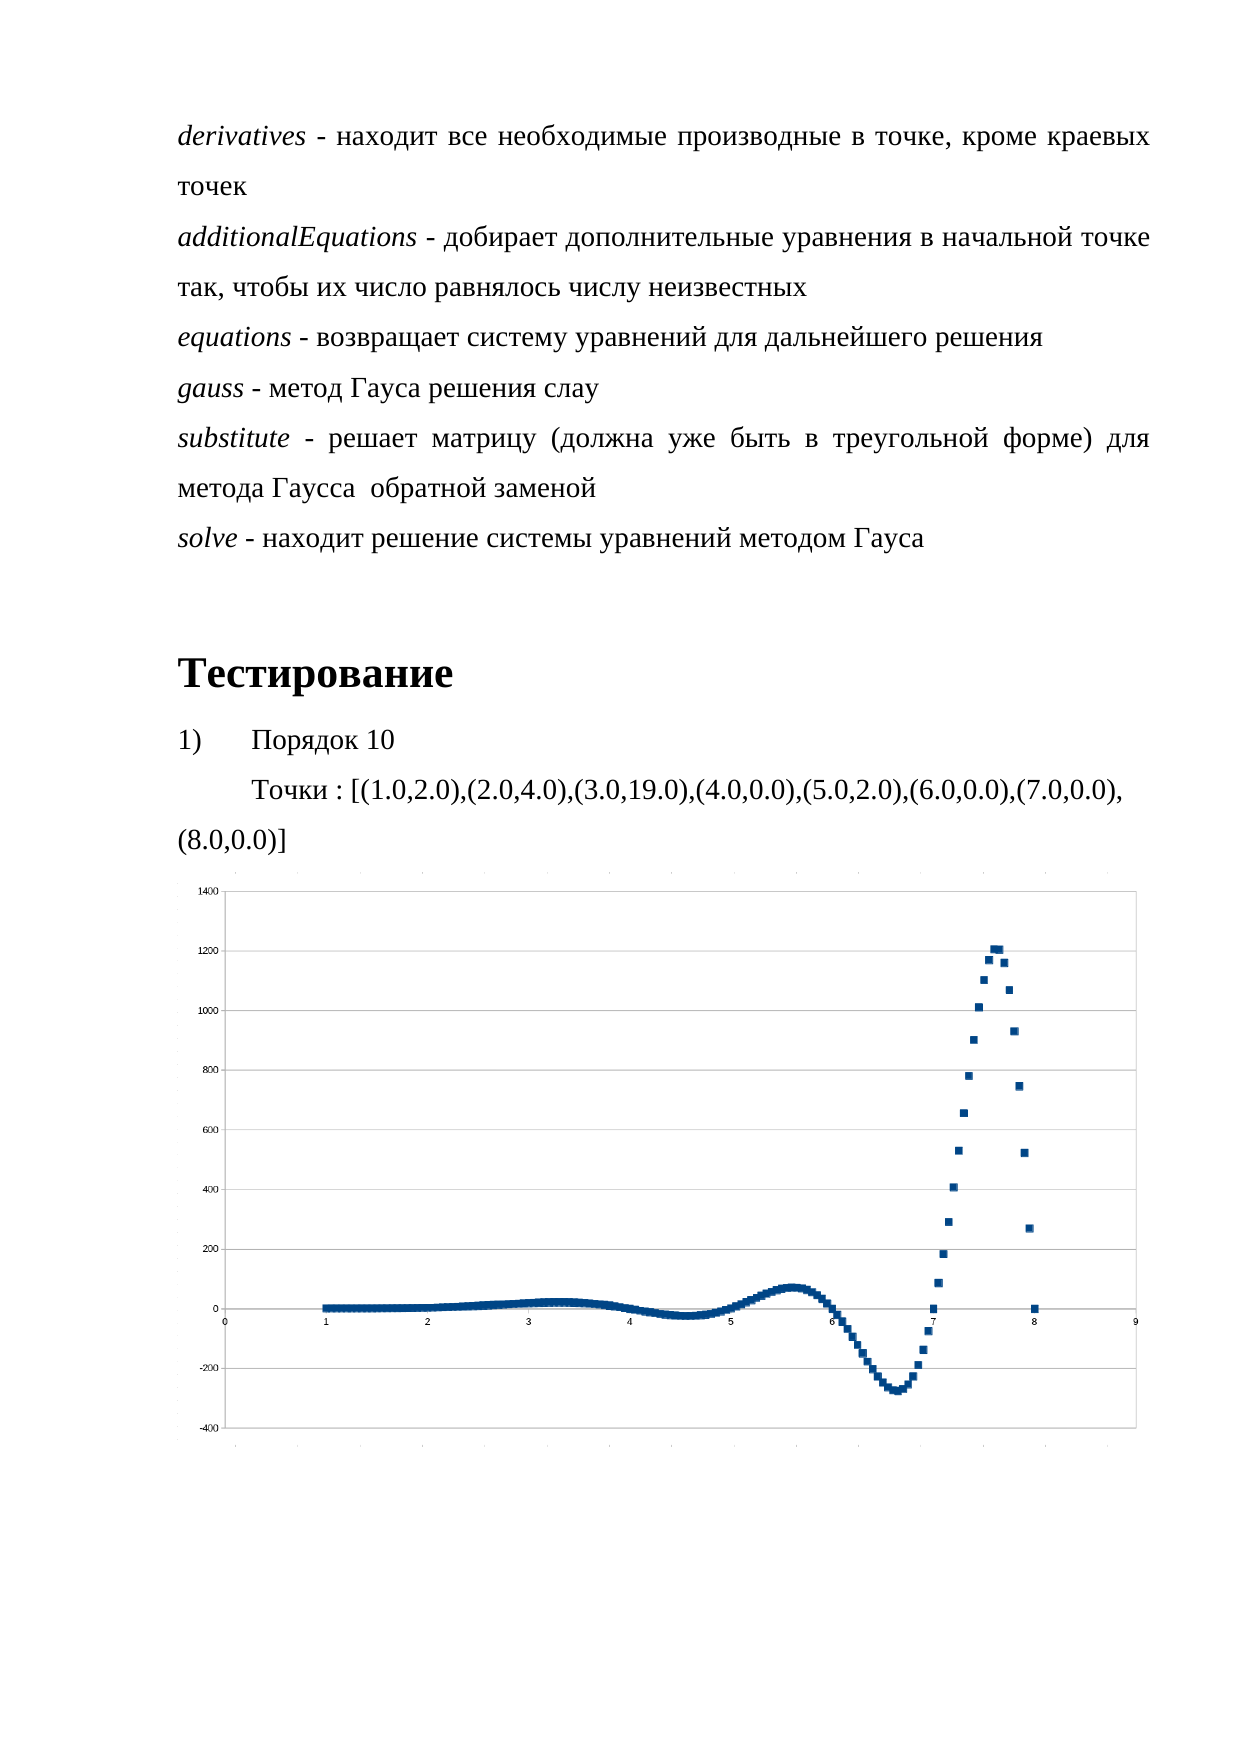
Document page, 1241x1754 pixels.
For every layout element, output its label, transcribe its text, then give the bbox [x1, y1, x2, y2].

text solve - находит решение системы уравнений методом Гауса [177, 521, 1152, 554]
text additionalEquations - добирает дополнительные уравнения в начальной точке так, чтобы их число равнялось числу неизвестных [177, 219, 1152, 303]
picture [177, 872, 1152, 1447]
text 1) Порядок 10 [177, 722, 1152, 755]
text Точки : [(1.0,2.0),(2.0,4.0),(3.0,19.0),(4.0,0.0),(5.0,2.0),(6.0,0.0),(7.0,0.0),(8.0,0.0)] [177, 772, 1152, 856]
text Тестирование [177, 646, 1152, 697]
text substitute - решает матрицу (должна уже быть в треугольной форме) для метода Гаусса обратной заменой [177, 420, 1152, 504]
text equations - возвращает систему уравнений для дальнейшего решения [177, 319, 1152, 353]
text gauss - метод Гауса решения слау [177, 370, 1152, 403]
text derivatives - находит все необходимые производные в точке, кроме краевых точек [177, 118, 1152, 202]
